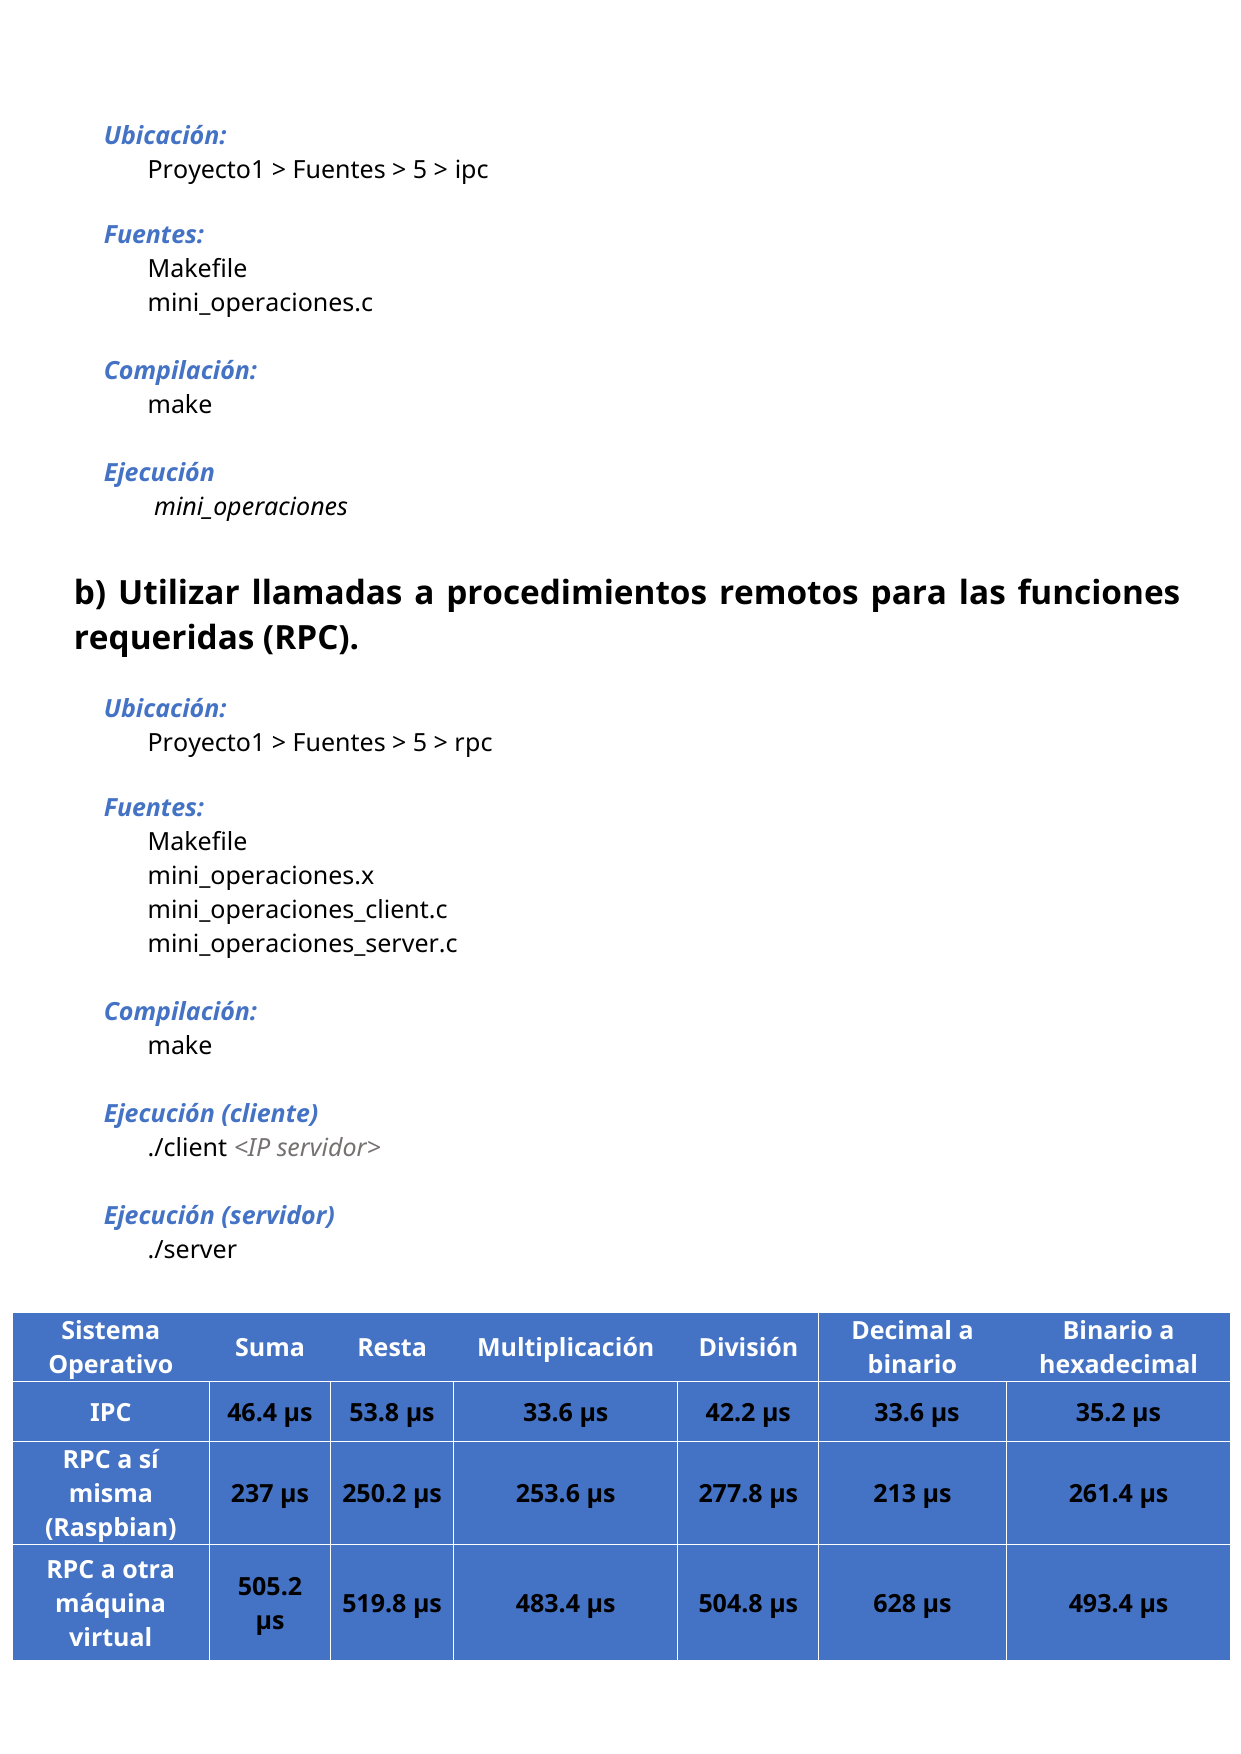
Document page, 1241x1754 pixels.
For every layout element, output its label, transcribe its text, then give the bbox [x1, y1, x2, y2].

text Ubicación: [30, 691, 1182, 724]
table_header Sistema Operativo [13, 1313, 209, 1381]
text Fuentes: [30, 789, 1182, 823]
text Makefile [30, 823, 1182, 857]
text Ejecución (servidor) [103, 1198, 1182, 1232]
table_cell 42.2 μs [678, 1382, 818, 1441]
table_cell 519.8 μs [331, 1545, 453, 1660]
text Fuentes: [30, 216, 1182, 251]
text mini_operaciones.c [30, 284, 1182, 319]
table_cell RPC a otra máquina virtual [13, 1545, 209, 1660]
text make [103, 387, 1182, 421]
table_cell 46.4 μs [210, 1382, 330, 1441]
text Ejecución [103, 455, 1182, 489]
table_cell 504.8 μs [678, 1545, 818, 1660]
text ./client <IP servidor> [103, 1130, 1182, 1164]
table_header Suma [209, 1313, 331, 1381]
table_cell 35.2 μs [1007, 1382, 1230, 1441]
text mini_operaciones [103, 489, 1182, 523]
table_cell RPC a sí misma (Raspbian) [13, 1442, 209, 1544]
text Makefile [30, 251, 1182, 284]
table_cell 493.4 μs [1007, 1545, 1230, 1660]
table_header Resta [331, 1313, 453, 1381]
text ./server [103, 1232, 1182, 1266]
table_header Decimal a binario [819, 1313, 1006, 1381]
table_cell 253.6 μs [454, 1442, 677, 1544]
table_cell 483.4 μs [454, 1545, 677, 1660]
text Compilación: [103, 993, 1182, 1028]
table_cell 237 μs [210, 1442, 330, 1544]
table_cell 33.6 μs [454, 1382, 677, 1441]
text Proyecto1 > Fuentes > 5 > rpc [30, 724, 1182, 759]
text mini_operaciones_client.c [30, 891, 1182, 925]
table_cell 277.8 μs [678, 1442, 818, 1544]
table_cell 628 μs [819, 1545, 1006, 1660]
table_cell IPC [13, 1382, 209, 1441]
text make [103, 1028, 1182, 1062]
text mini_operaciones_server.c [30, 925, 1182, 959]
table_cell 261.4 μs [1007, 1442, 1230, 1544]
text Compilación: [103, 353, 1182, 387]
table_cell 53.8 μs [331, 1382, 453, 1441]
text Ejecución (cliente) [103, 1096, 1182, 1130]
table_header División [678, 1313, 818, 1381]
text Proyecto1 > Fuentes > 5 > ipc [30, 152, 1182, 186]
text Ubicación: [30, 118, 1182, 152]
text b) Utilizar llamadas a procedimientos remotos para las funciones requeridas (RPC). [74, 568, 1182, 659]
table_cell 213 μs [819, 1442, 1006, 1544]
table_header Binario a hexadecimal [1006, 1313, 1230, 1381]
table_header Multiplicación [453, 1313, 678, 1381]
text mini_operaciones.x [30, 857, 1182, 891]
table_cell 505.2 μs [210, 1545, 330, 1660]
table_cell 33.6 μs [819, 1382, 1006, 1441]
table_cell 250.2 μs [331, 1442, 453, 1544]
